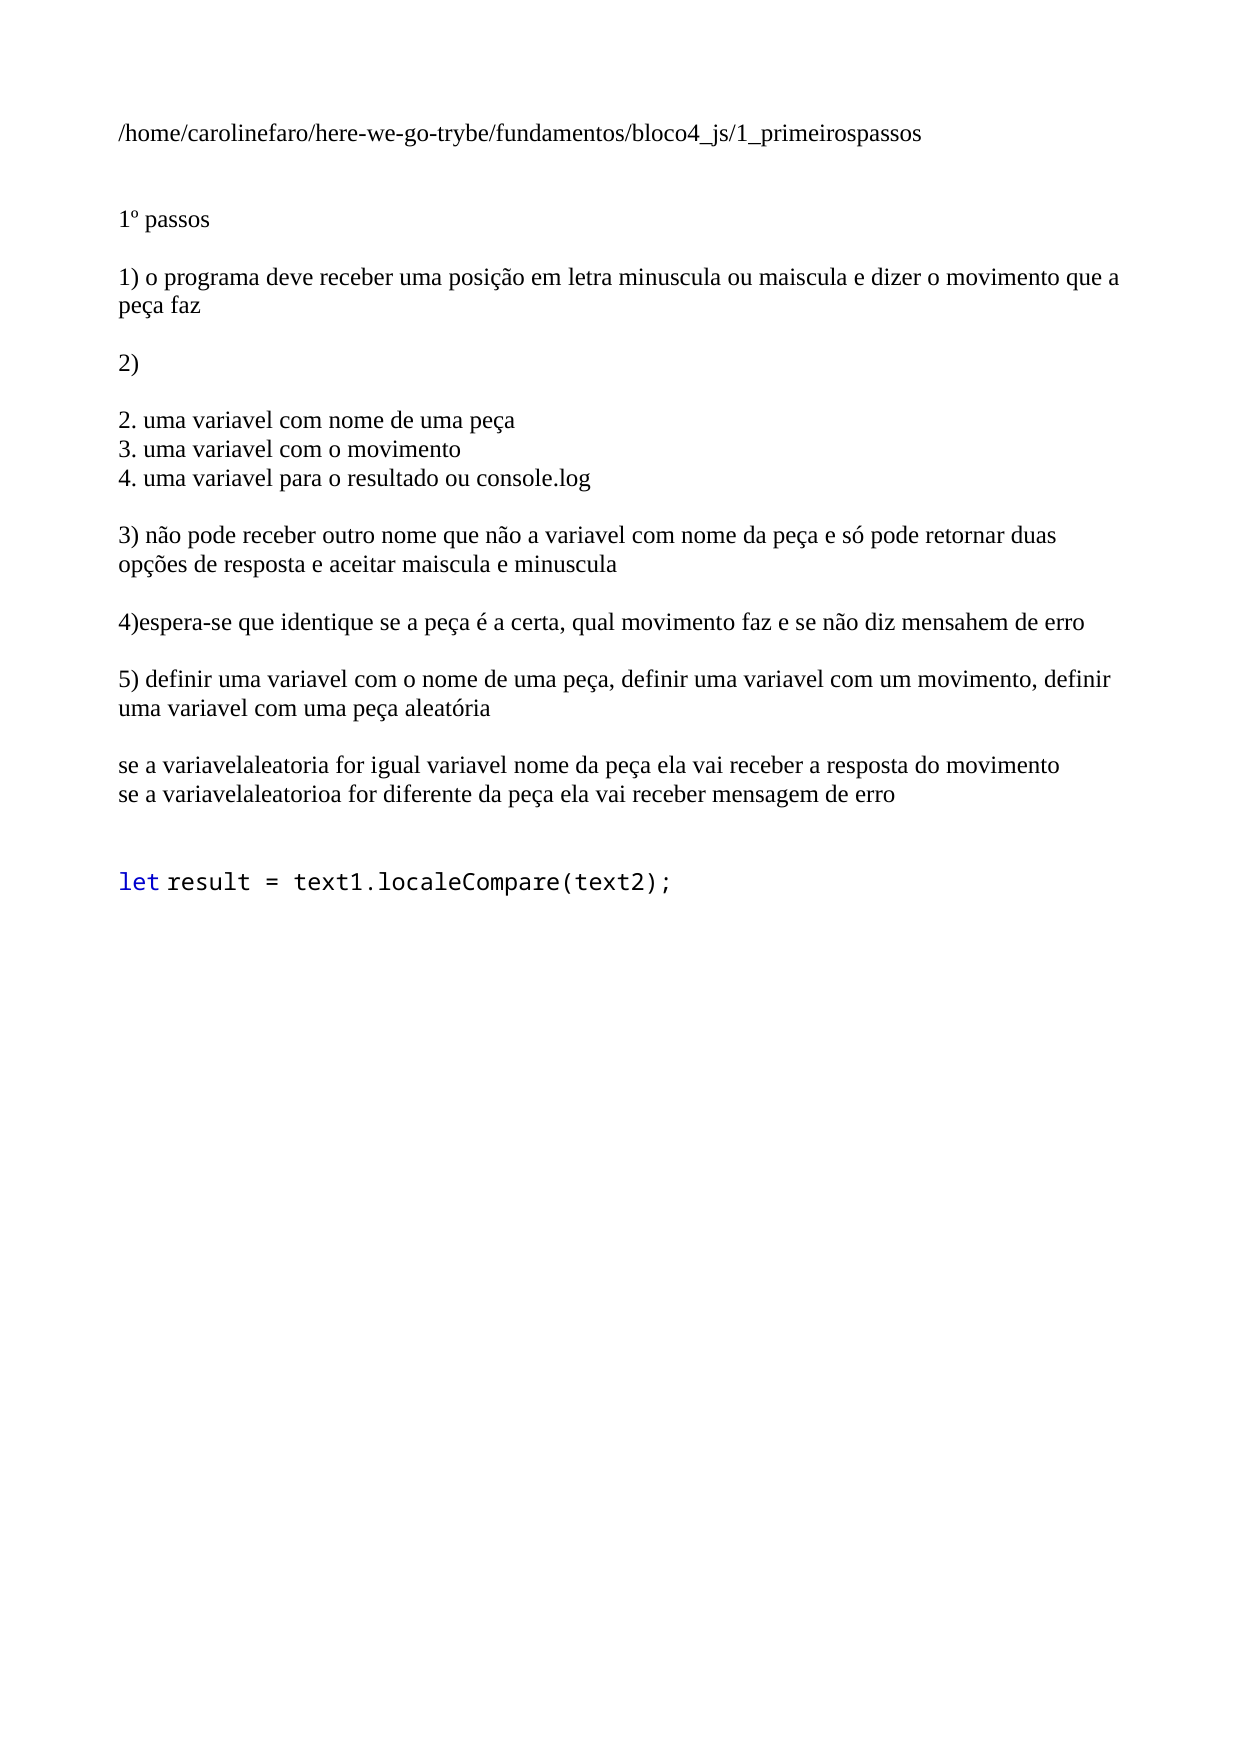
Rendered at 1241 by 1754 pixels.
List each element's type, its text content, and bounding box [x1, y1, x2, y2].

text 2) [118, 348, 1122, 377]
text 2. uma variavel com nome de uma peça [118, 406, 1122, 434]
text 3) não pode receber outro nome que não a variavel com nome da peça e só pode retornar duas opções de resposta e aceitar maiscula e minuscula [118, 521, 1122, 578]
text 1º passos [118, 204, 1122, 233]
text 4)espera-se que identique se a peça é a certa, qual movimento faz e se não diz mensahem de erro [118, 607, 1122, 636]
text se a variavelaleatoria for igual variavel nome da peça ela vai receber a resposta do movimento [118, 751, 1122, 779]
text 4. uma variavel para o resultado ou console.log [118, 463, 1122, 492]
text se a variavelaleatorioa for diferente da peça ela vai receber mensagem de erro [118, 779, 1122, 808]
text let result = text1.localeCompare(text2); [118, 866, 1122, 898]
text 1) o programa deve receber uma posição em letra minuscula ou maiscula e dizer o movimento que a peça faz [118, 262, 1122, 319]
text 5) definir uma variavel com o nome de uma peça, definir uma variavel com um movimento, definir uma variavel com uma peça aleatória [118, 664, 1122, 722]
text /home/carolinefaro/here-we-go-trybe/fundamentos/bloco4_js/1_primeirospassos [118, 118, 1122, 147]
text 3. uma variavel com o movimento [118, 434, 1122, 463]
